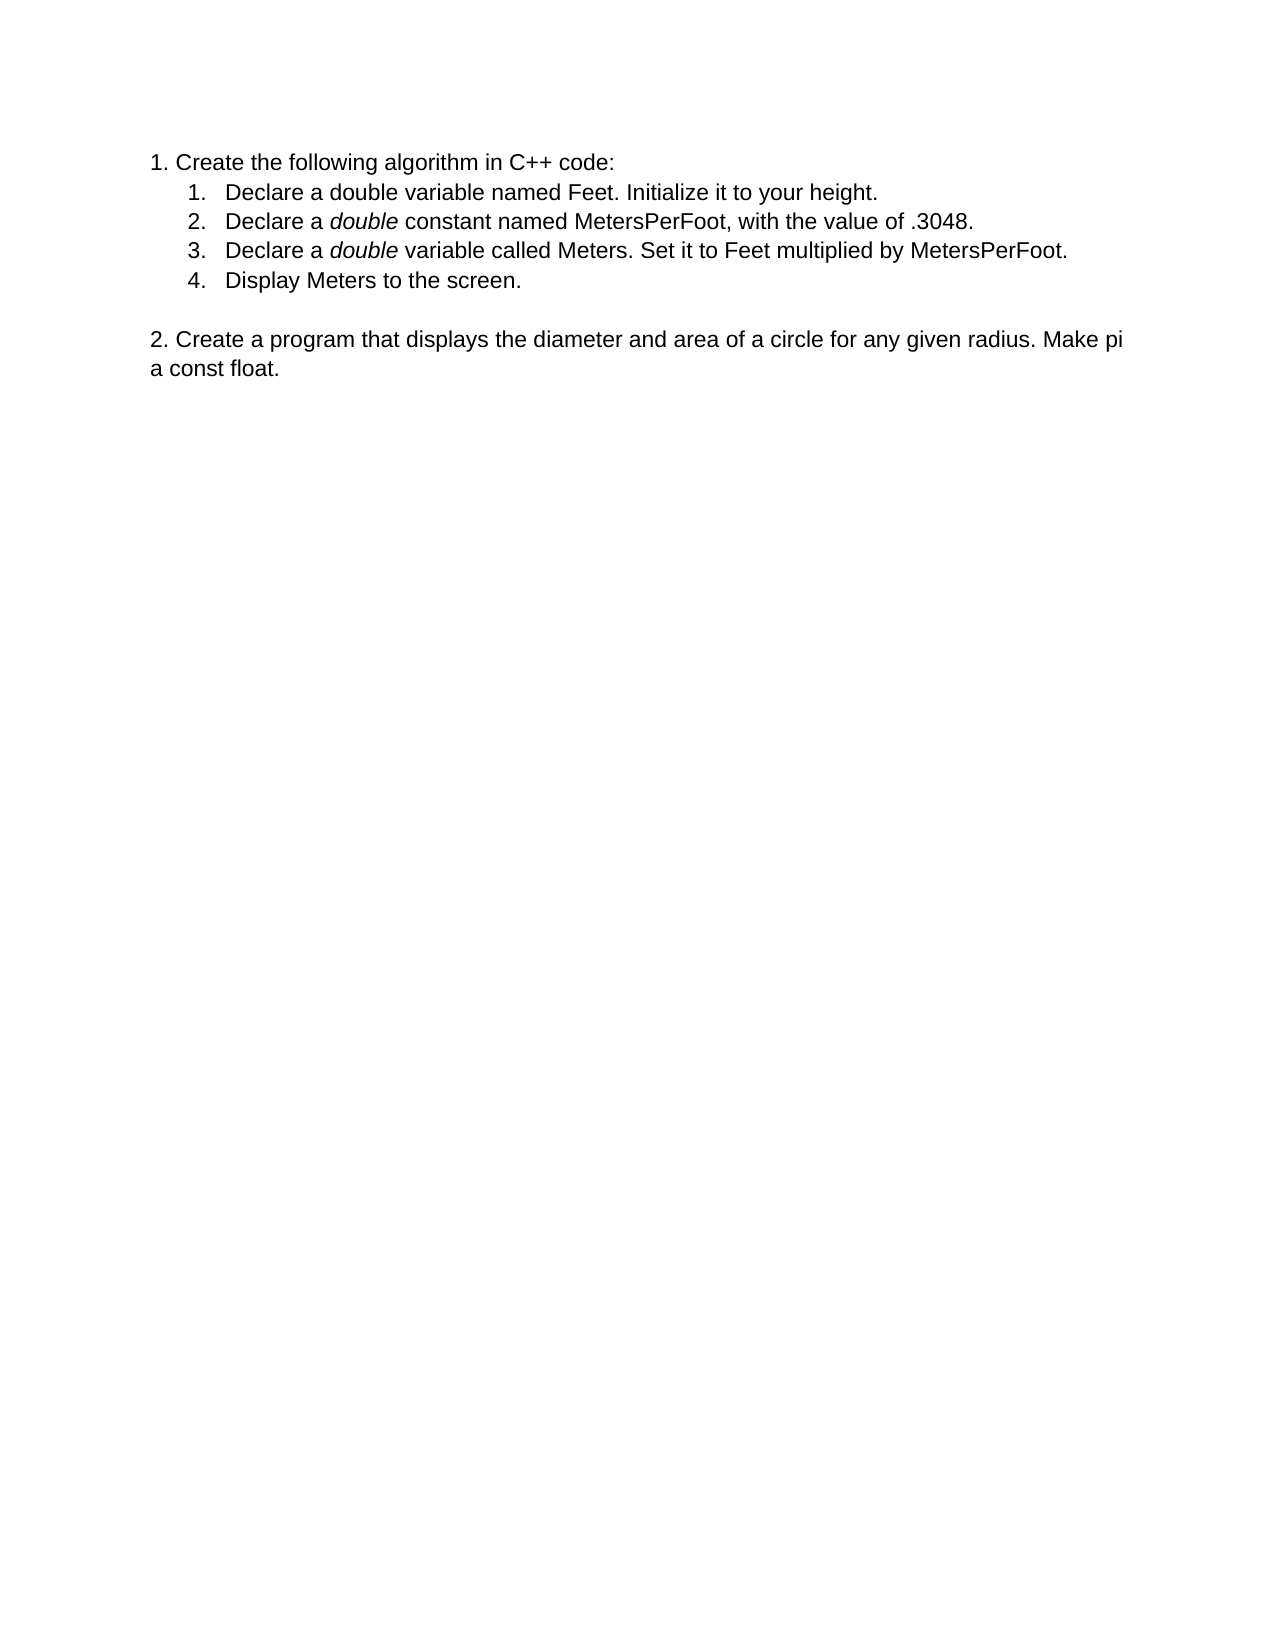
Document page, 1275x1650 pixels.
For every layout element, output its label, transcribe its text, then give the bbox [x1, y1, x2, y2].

list Declare a double variable called Meters. Set it to Feet multiplied by MetersPerFoot. [187, 238, 1125, 264]
text 2. Create a program that displays the diameter and area of a circle for any given radius. Make pi a const float. [150, 326, 1125, 381]
list Declare a double constant named MetersPerFoot, with the value of .3048. [187, 209, 1125, 234]
text 1. Create the following algorithm in C++ code: [150, 150, 1125, 176]
list Display Meters to the screen. [187, 267, 1125, 293]
list Declare a double variable named Feet. Initialize it to your height. [187, 179, 1125, 205]
